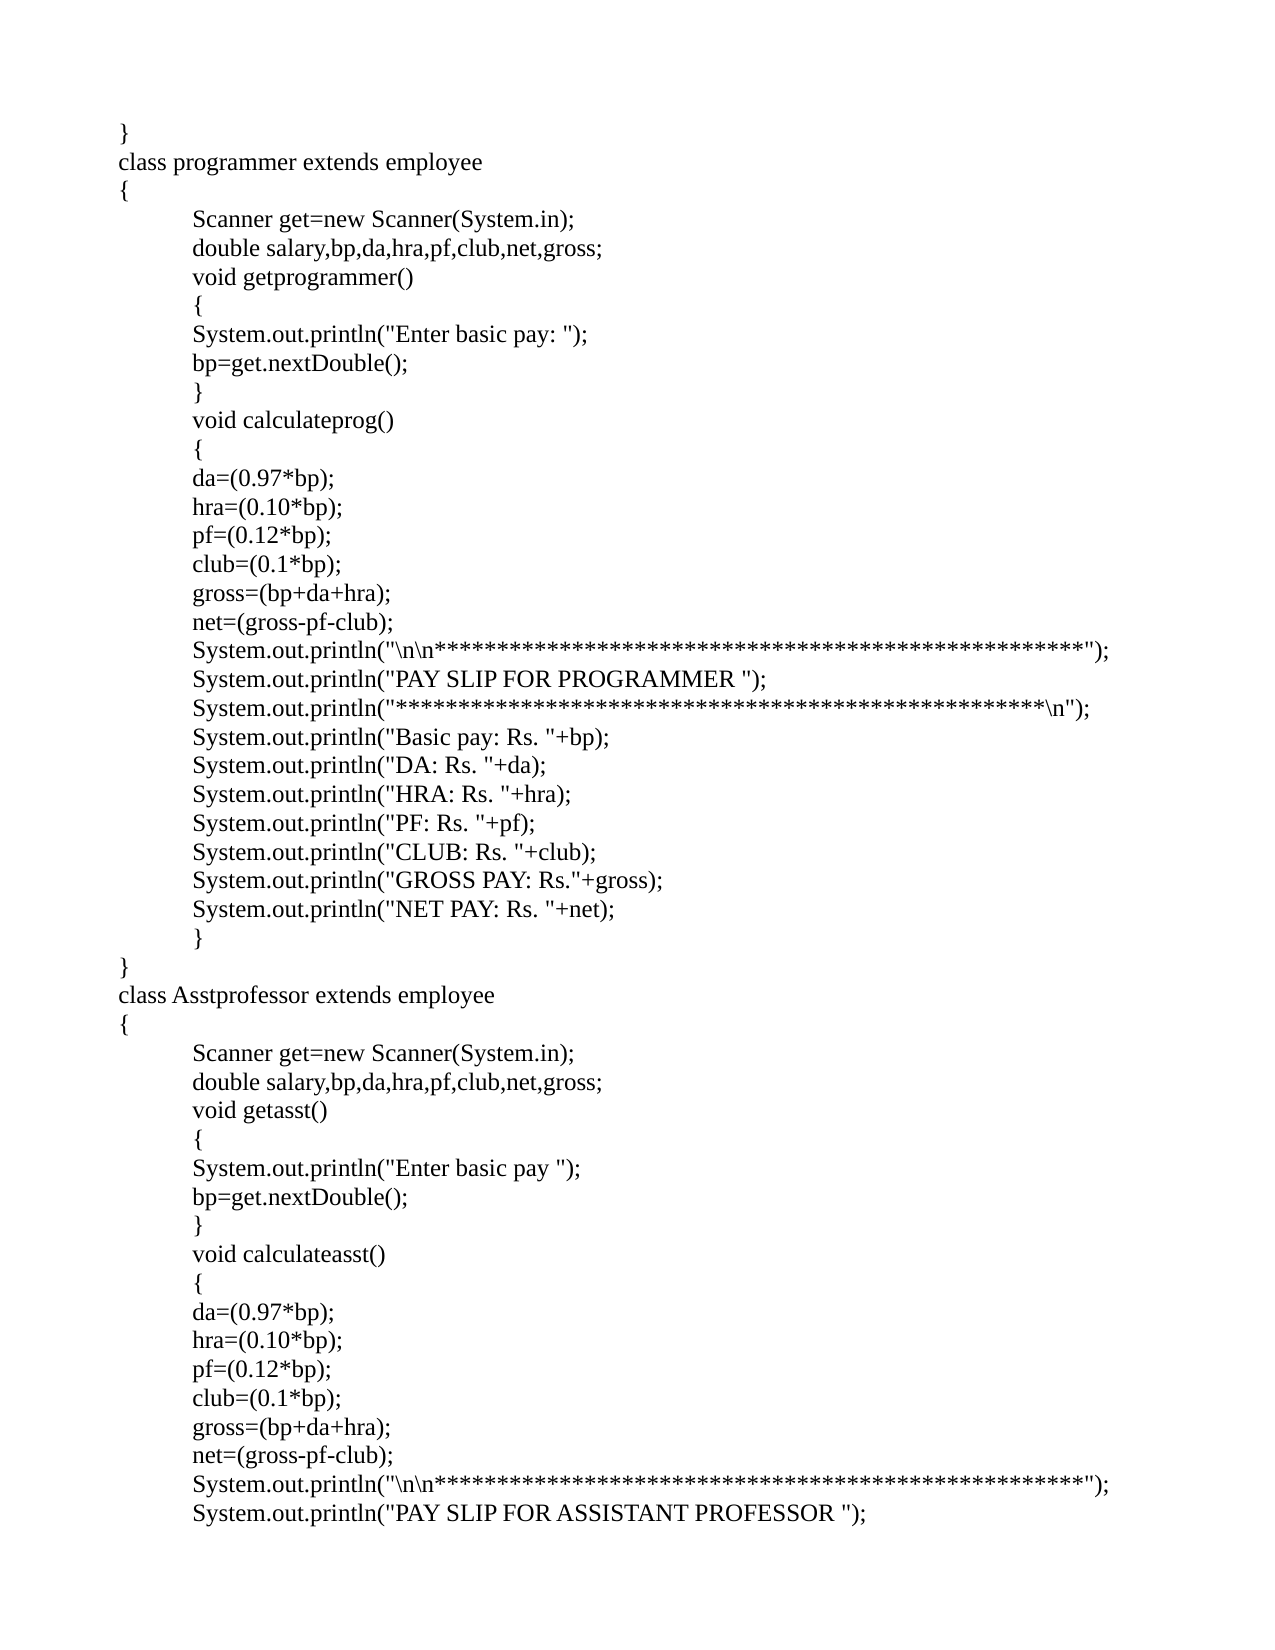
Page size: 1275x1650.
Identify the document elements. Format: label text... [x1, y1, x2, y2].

text } [118, 377, 1157, 406]
text System.out.println("PF: Rs. "+pf); [118, 808, 1157, 837]
text pf=(0.12*bp); [118, 1354, 1157, 1383]
text System.out.println("CLUB: Rs. "+club); [118, 837, 1157, 866]
text Scanner get=new Scanner(System.in); [118, 1038, 1157, 1067]
text class Asstprofessor extends employee [118, 981, 1157, 1009]
text System.out.println("GROSS PAY: Rs."+gross); [118, 866, 1157, 894]
text System.out.println("HRA: Rs. "+hra); [118, 779, 1157, 808]
text double salary,bp,da,hra,pf,club,net,gross; [118, 1067, 1157, 1096]
text hra=(0.10*bp); [118, 1326, 1157, 1354]
text System.out.println("Enter basic pay: "); [118, 319, 1157, 348]
text System.out.println("\n\n****************************************************"); [118, 1469, 1157, 1498]
text System.out.println("PAY SLIP FOR PROGRAMMER "); [118, 664, 1157, 693]
text Scanner get=new Scanner(System.in); [118, 204, 1157, 233]
text club=(0.1*bp); [118, 549, 1157, 578]
text bp=get.nextDouble(); [118, 1182, 1157, 1211]
text class programmer extends employee [118, 147, 1157, 176]
text da=(0.97*bp); [118, 463, 1157, 492]
text void getprogrammer() [118, 262, 1157, 291]
text gross=(bp+da+hra); [118, 578, 1157, 607]
text { [118, 176, 1157, 204]
text { [118, 1124, 1157, 1153]
text net=(gross-pf-club); [118, 607, 1157, 636]
text System.out.println("DA: Rs. "+da); [118, 751, 1157, 779]
text gross=(bp+da+hra); [118, 1412, 1157, 1441]
text bp=get.nextDouble(); [118, 348, 1157, 377]
text void getasst() [118, 1096, 1157, 1124]
text da=(0.97*bp); [118, 1297, 1157, 1326]
text void calculateasst() [118, 1239, 1157, 1268]
text void calculateprog() [118, 406, 1157, 434]
text System.out.println("****************************************************\n"); [118, 693, 1157, 722]
text } [118, 118, 1157, 147]
text } [118, 1211, 1157, 1239]
text pf=(0.12*bp); [118, 521, 1157, 549]
text hra=(0.10*bp); [118, 492, 1157, 521]
text { [118, 1268, 1157, 1297]
text } [118, 952, 1157, 981]
text { [118, 291, 1157, 319]
text double salary,bp,da,hra,pf,club,net,gross; [118, 233, 1157, 262]
text System.out.println("\n\n****************************************************"); [118, 636, 1157, 664]
text System.out.println("Basic pay: Rs. "+bp); [118, 722, 1157, 751]
text net=(gross-pf-club); [118, 1441, 1157, 1469]
text } [118, 923, 1157, 952]
text club=(0.1*bp); [118, 1383, 1157, 1412]
text { [118, 434, 1157, 463]
text { [118, 1009, 1157, 1038]
text System.out.println("NET PAY: Rs. "+net); [118, 894, 1157, 923]
text System.out.println("PAY SLIP FOR ASSISTANT PROFESSOR "); [118, 1498, 1157, 1527]
text System.out.println("Enter basic pay "); [118, 1153, 1157, 1182]
